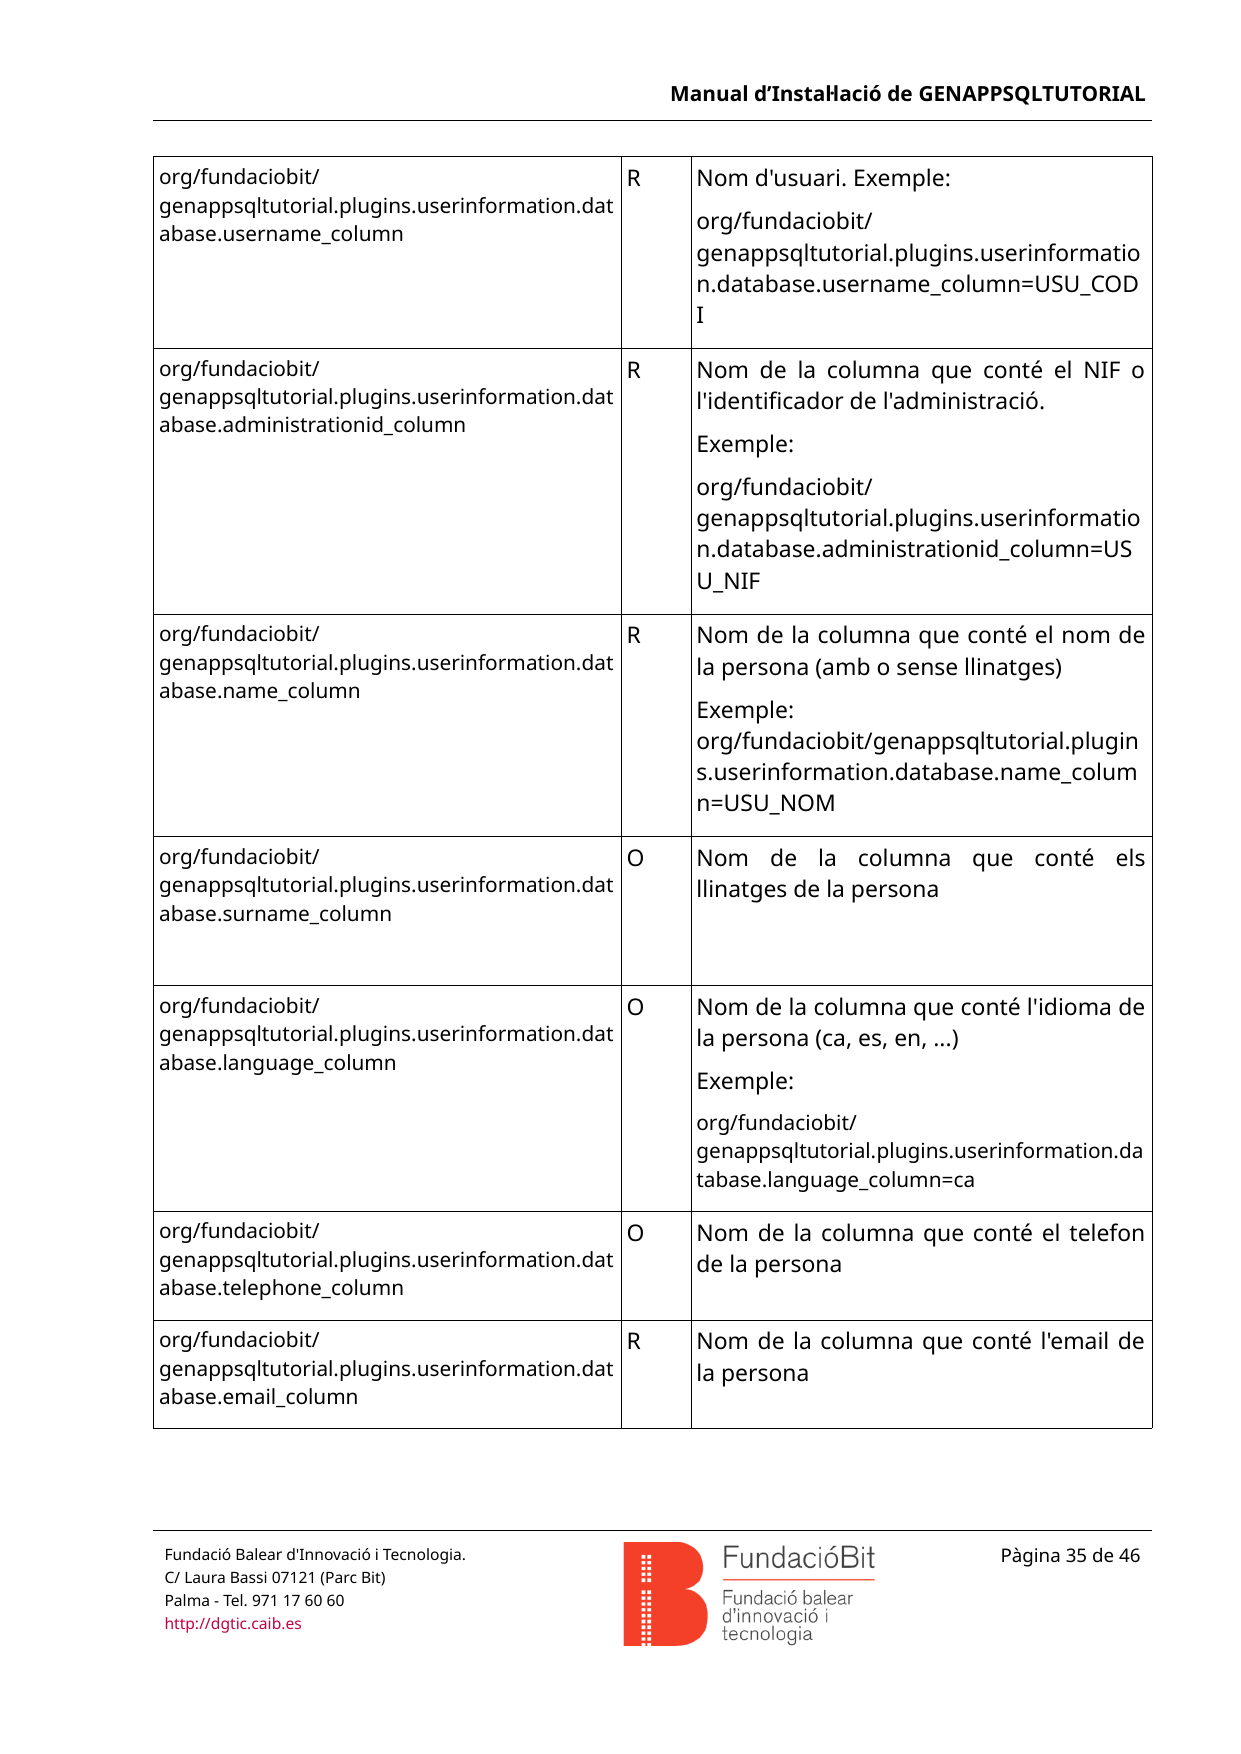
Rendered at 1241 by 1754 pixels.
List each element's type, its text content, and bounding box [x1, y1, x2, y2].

table_cell org/fundaciobit/genappsqltutorial.plugins.userinformation.database.email_column [154, 1321, 621, 1428]
table_cell Nom de la columna que conté l'email de la persona [692, 1321, 1152, 1428]
table_cell org/fundaciobit/genappsqltutorial.plugins.userinformation.database.username_column [154, 157, 621, 348]
table_cell org/fundaciobit/genappsqltutorial.plugins.userinformation.database.administrationid_column [154, 349, 621, 613]
table_cell org/fundaciobit/genappsqltutorial.plugins.userinformation.database.surname_column [154, 837, 621, 985]
table_cell Nom de la columna que conté el nom de la persona (amb o sense llinatges) Exemple: org/fundaciobit/genappsqltutorial.plugins.userinformation.database.name_column=USU_NOM [692, 615, 1152, 836]
picture [623, 1542, 875, 1646]
table_cell Nom de la columna que conté l'idioma de la persona (ca, es, en, ...) Exemple: org/fundaciobit/genappsqltutorial.plugins.userinformation.database.language_column=ca [692, 986, 1152, 1211]
table_cell Nom d'usuari. Exemple: org/fundaciobit/genappsqltutorial.plugins.userinformation.database.username_column=USU_CODI [692, 157, 1152, 348]
table_cell O [622, 837, 691, 985]
table_cell R [622, 349, 691, 613]
table_cell Nom de la columna que conté el NIF o l'identificador de l'administració. Exemple: org/fundaciobit/genappsqltutorial.plugins.userinformation.database.administrationid_column=USU_NIF [692, 349, 1152, 613]
table_cell org/fundaciobit/genappsqltutorial.plugins.userinformation.database.name_column [154, 615, 621, 836]
table_cell O [622, 986, 691, 1211]
table_cell Nom de la columna que conté el telefon de la persona [692, 1212, 1152, 1319]
table_cell O [622, 1212, 691, 1319]
table_cell org/fundaciobit/genappsqltutorial.plugins.userinformation.database.language_column [154, 986, 621, 1211]
table_cell Nom de la columna que conté els llinatges de la persona [692, 837, 1152, 985]
table_cell R [622, 157, 691, 348]
table_cell R [622, 1321, 691, 1428]
table_cell org/fundaciobit/genappsqltutorial.plugins.userinformation.database.telephone_column [154, 1212, 621, 1319]
table_cell R [622, 615, 691, 836]
